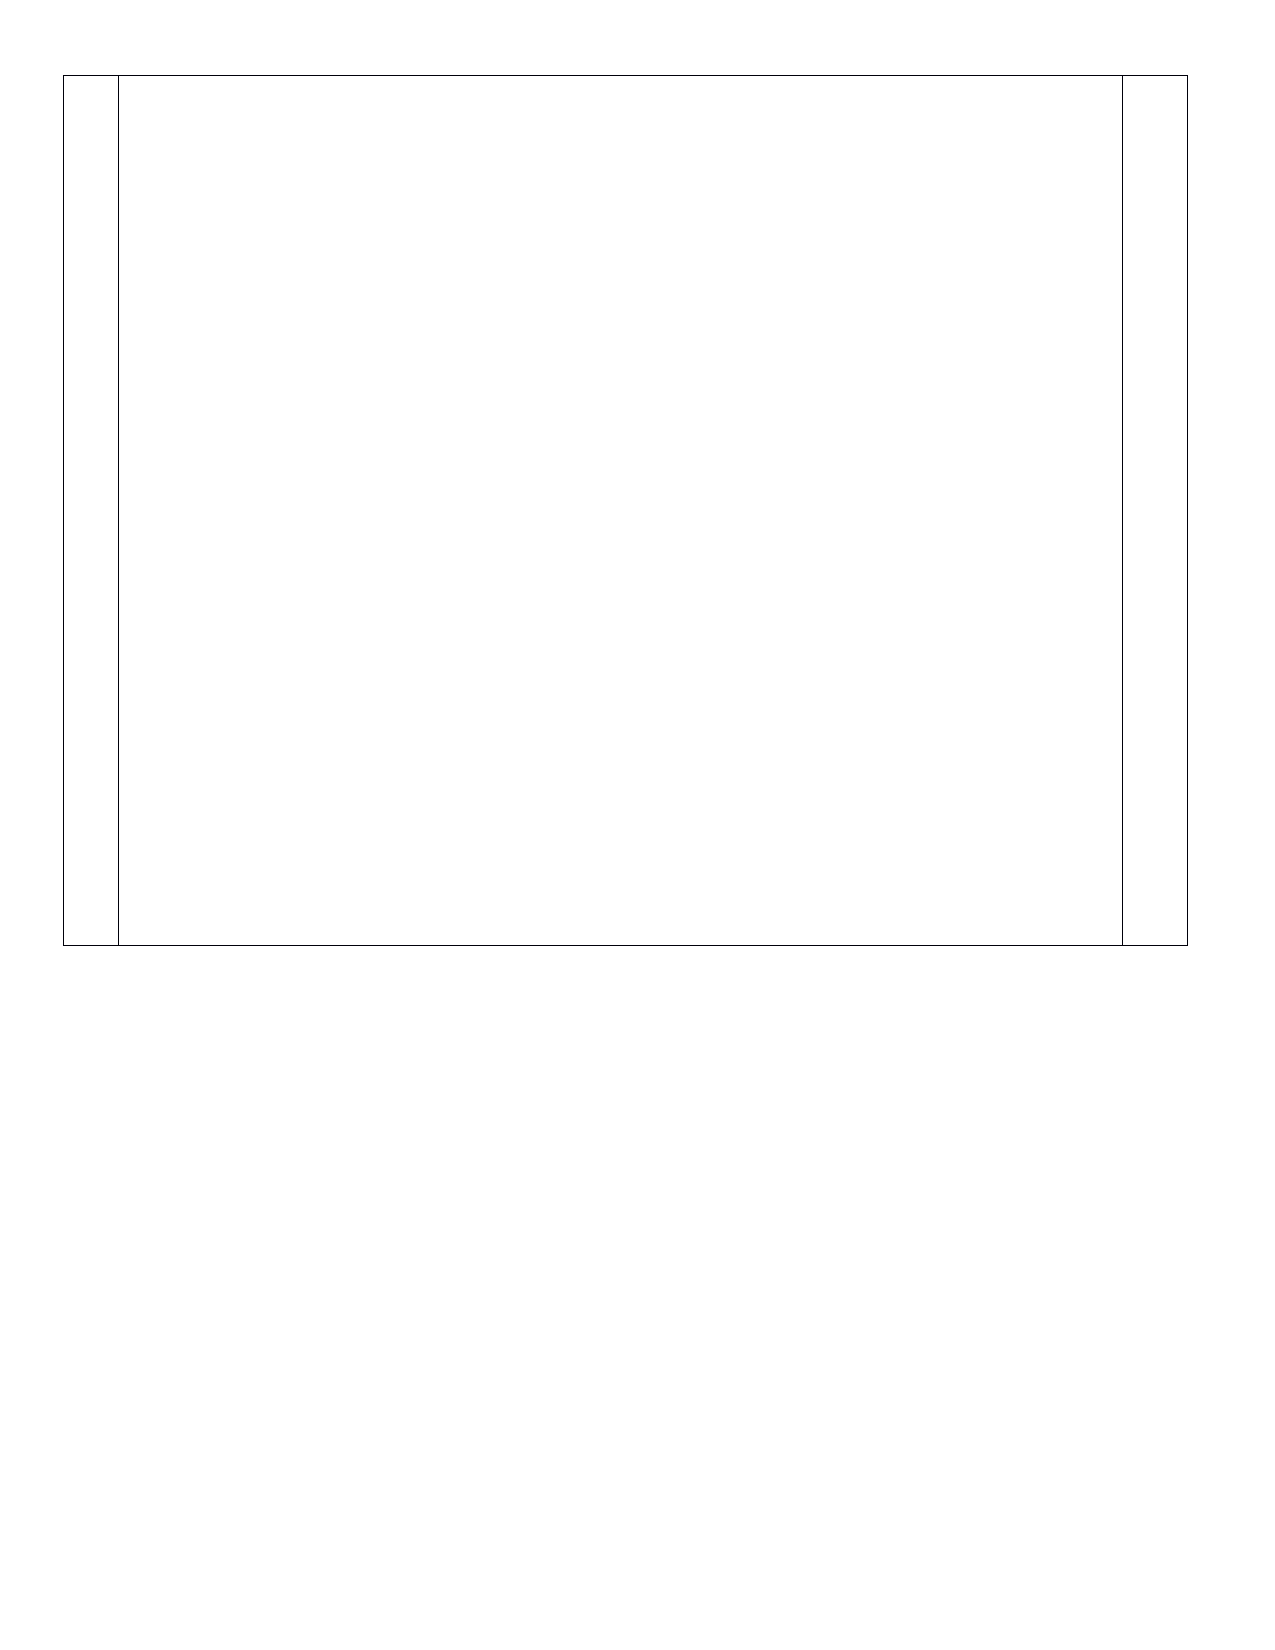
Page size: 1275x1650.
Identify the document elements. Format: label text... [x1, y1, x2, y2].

table_cell 5 [1123, 76, 1187, 945]
table_cell Write a shell script to find out the sum of series 1+2+3+………….n, where n is input by the user. echo "Enter the number" read n sum=0 for ((i=1;i<=n;i++)) do sum=’expr $sum + $i’ done echo "Sum is $sum" [119, 76, 1122, 945]
table_cell 3. [64, 76, 118, 945]
